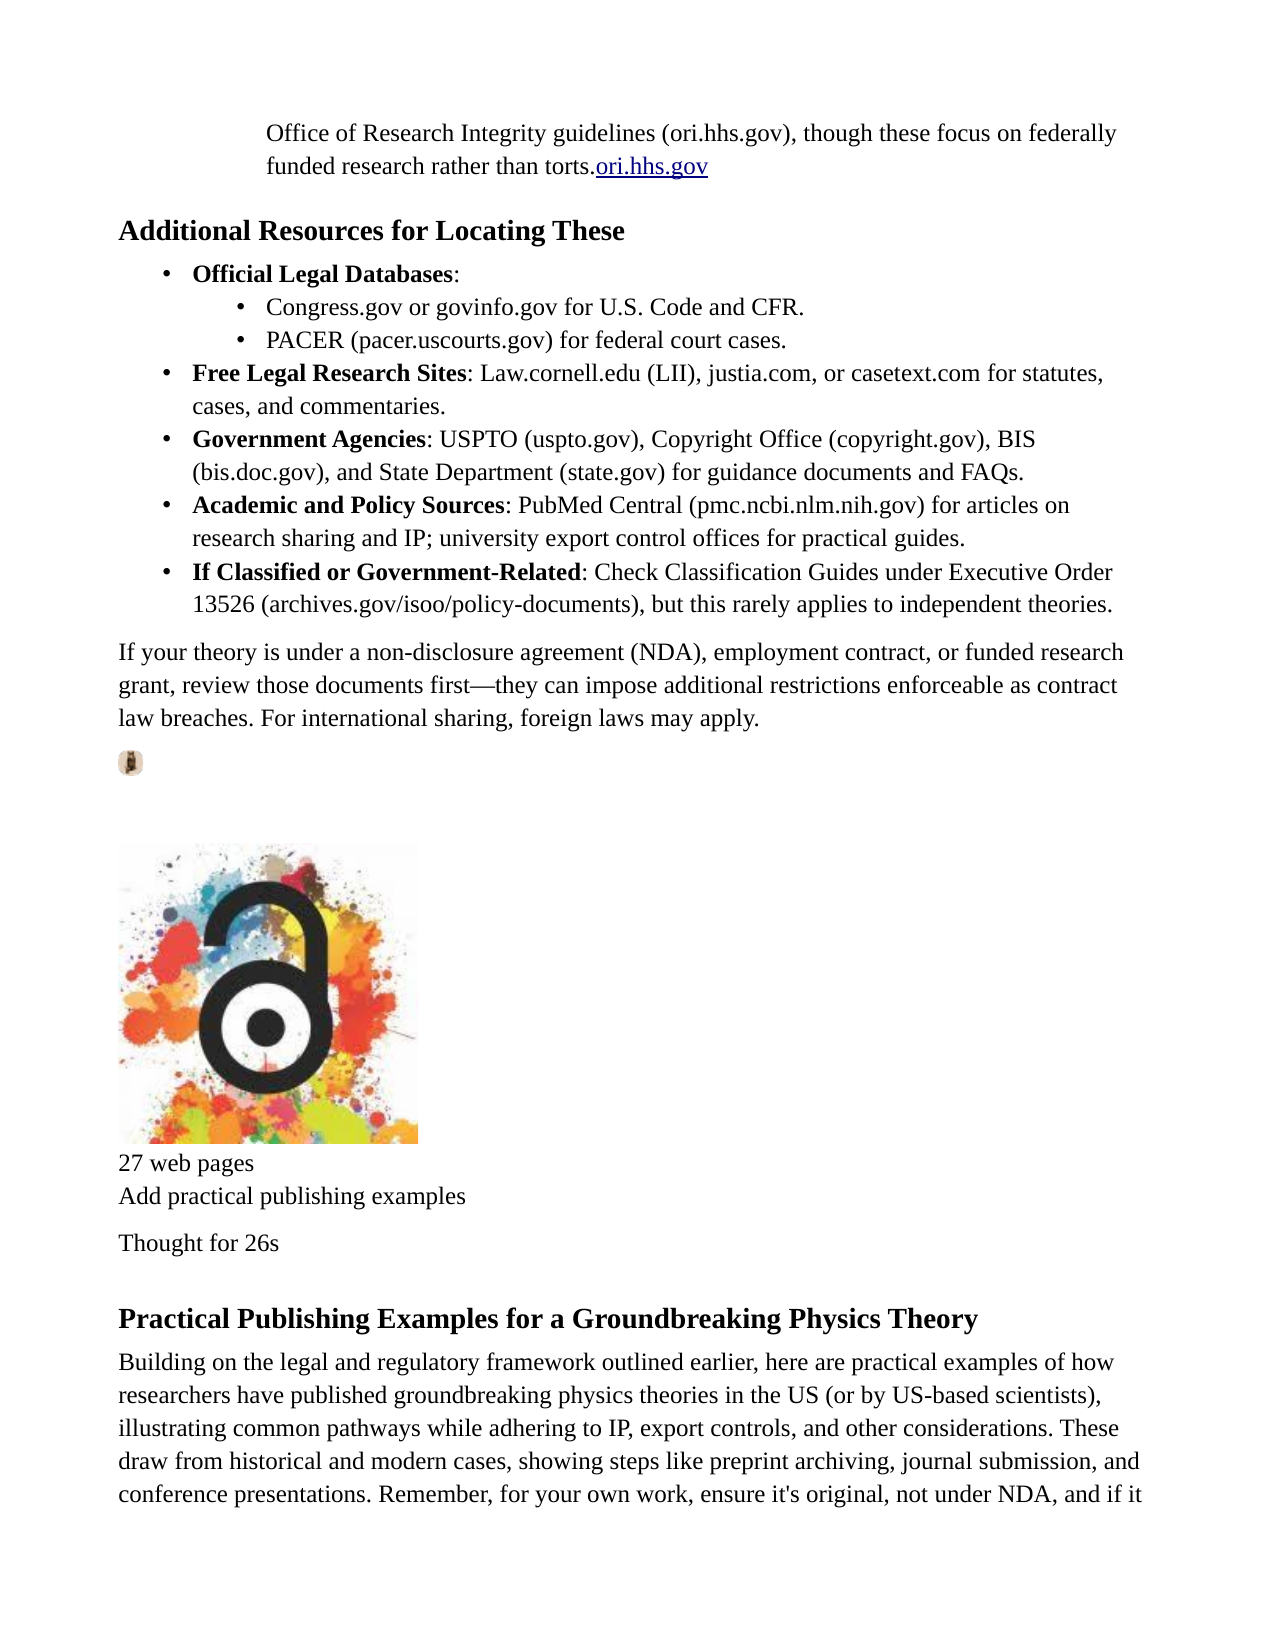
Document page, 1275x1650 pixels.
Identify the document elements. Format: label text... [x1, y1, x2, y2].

text Add practical publishing examples [118, 1181, 1157, 1209]
list Government Agencies: USPTO (uspto.gov), Copyright Office (copyright.gov), BIS (bis.doc.gov), and State Department (state.gov) for guidance documents and FAQs. [162, 424, 1157, 486]
list Free Legal Research Sites: Law.cornell.edu (LII), justia.com, or casetext.com for statutes, cases, and commentaries. [162, 358, 1157, 420]
list Official Legal Databases: [162, 259, 1157, 288]
list If Classified or Government-Related: Check Classification Guides under Executive Order 13526 (archives.gov/isoo/policy-documents), but this rarely applies to independent theories. [162, 557, 1157, 618]
list Academic and Policy Sources: PubMed Central (pmc.ncbi.nlm.nih.gov) for articles on research sharing and IP; university export control offices for practical guides. [162, 491, 1157, 552]
subtitle Additional Resources for Locating These [118, 213, 1157, 247]
text Thought for 26s [118, 1228, 1157, 1257]
subtitle Practical Publishing Examples for a Groundbreaking Physics Theory [118, 1301, 1157, 1335]
picture [118, 750, 144, 776]
picture [118, 843, 419, 1144]
list PACER (pacer.uscourts.gov) for federal court cases. [236, 325, 1157, 354]
text Building on the legal and regulatory framework outlined earlier, here are practical examples of how researchers have published groundbreaking physics theories in the US (or by US-based scientists), illustrating common pathways while adhering to IP, export controls, and other considerations. These draw from historical and modern cases, showing steps like preprint archiving, journal submission, and conference presentations. Remember, for your own work, ensure it's original, not under NDA, and if it [118, 1347, 1157, 1508]
list Congress.gov or govinfo.gov for U.S. Code and CFR. [236, 292, 1157, 321]
list Office of Research Integrity guidelines (ori.hhs.gov), though these focus on federally funded research rather than torts.ori.hhs.gov [236, 118, 1157, 180]
text 27 web pages [118, 1148, 1157, 1176]
text If your theory is under a non-disclosure agreement (NDA), employment contract, or funded research grant, review those documents first—they can impose additional restrictions enforceable as contract law breaches. For international sharing, foreign laws may apply. [118, 637, 1157, 732]
